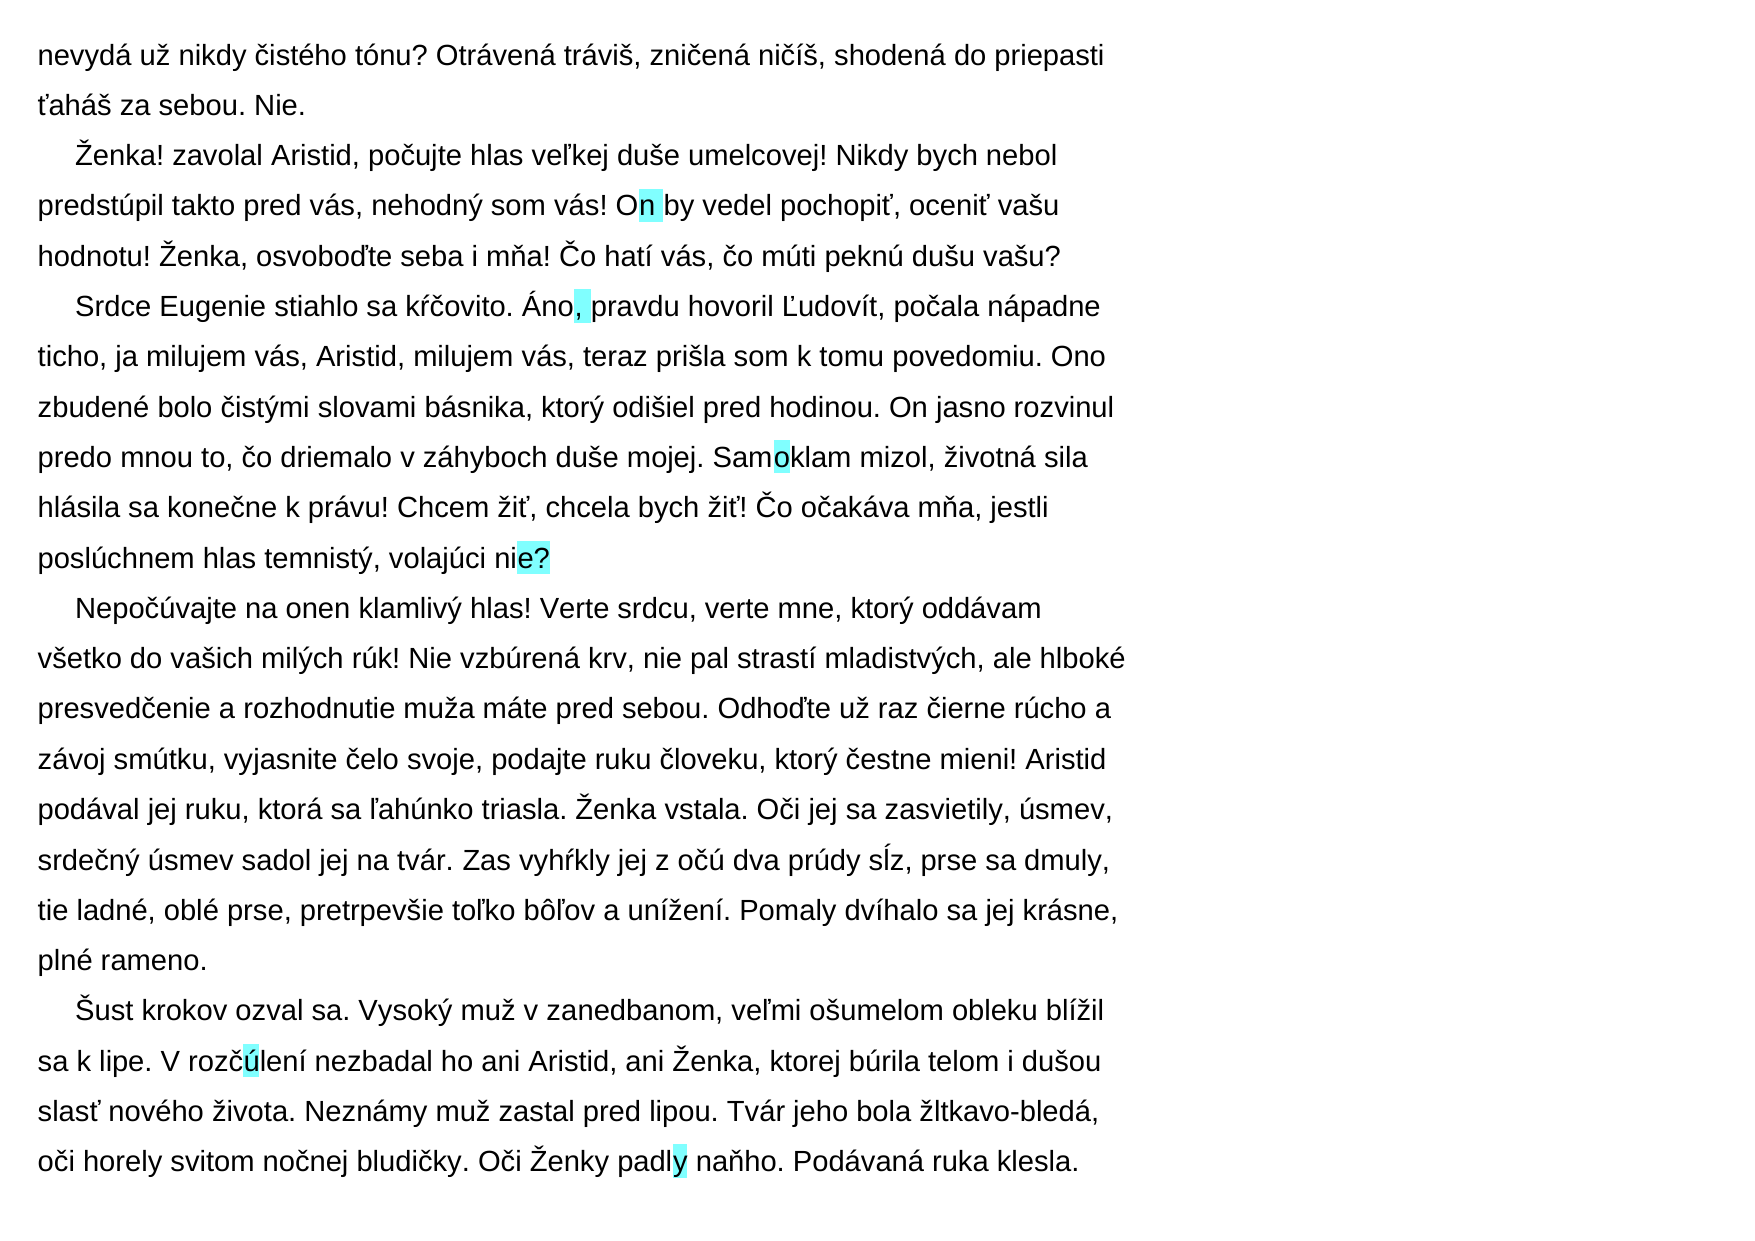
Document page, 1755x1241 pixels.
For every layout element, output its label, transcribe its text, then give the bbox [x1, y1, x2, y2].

text Šust krokov ozval sa. Vysoký muž v za­nedbanom, veľmi ošumelom obleku blížil sa k lipe. V rozčúlení nezbadal ho ani Aristid, ani Ženka, ktorej búrila telom i dušou slasť nového života. Neznámy muž zastal pred lipou. Tvár jeho bola žltkavo-bledá, oči horely svitom nočnej bludičky. Oči Ženky padly naňho. Podávaná ruka klesla. [37, 993, 1130, 1178]
text Nepočúvajte na onen klamlivý hlas! Verte srdcu, verte mne, ktorý oddávam všetko do vašich milých rúk! Nie vzbúrená krv, nie pal strastí mladistvých, ale hlboké presvedčenie a rozhodnutie muža máte pred sebou. Odhoďte už raz čierne rúcho a závoj smútku, vy­jasnite čelo svoje, podajte ruku človeku, ktorý čestne mieni! Aristid podával jej ruku, ktorá sa ľahúnko triasla. Ženka vstala. Oči jej sa zasvietily, úsmev, srdečný úsmev sadol jej na tvár. Zas vyhŕkly jej z očú dva prúdy sĺz, prse sa dmuly, tie ladné, oblé prse, pretrpevšie toľko bôľov a unížení. Pomaly dvíhalo sa jej krásne, plné rameno. [37, 591, 1130, 977]
text Ženka! zavolal Aristid, počujte hlas veľ­kej duše umelcovej! Nikdy bych nebol pred­stúpil takto pred vás, nehodný som vás! On by vedel pochopiť, oceniť vašu hodnotu! Ženka, osvoboďte seba i mňa! Čo hatí vás, čo múti peknú dušu vašu? [37, 138, 1130, 272]
text Srdce Eugenie stiahlo sa kŕčovito. Áno, pravdu hovoril Ľudovít, počala nápadne ticho, ja milujem vás, Aristid, milujem vás, teraz prišla som k tomu povedomiu. Ono zbudené bolo čistými slovami básnika, ktorý odišiel pred hodinou. On jasno rozvinul predo mnou to, čo driemalo v záhyboch duše mojej. Samoklam mizol, životná sila hlásila sa konečne k právu! Chcem žiť, chcela bych žiť! Čo očakáva mňa, jestli poslúchnem hlas temnistý, volajúci nie? [37, 289, 1130, 574]
text nevydá už nikdy čistého tónu? Otrávená tráviš, zničená ničíš, shodená do priepasti ťaháš za sebou. Nie. [37, 37, 1130, 121]
